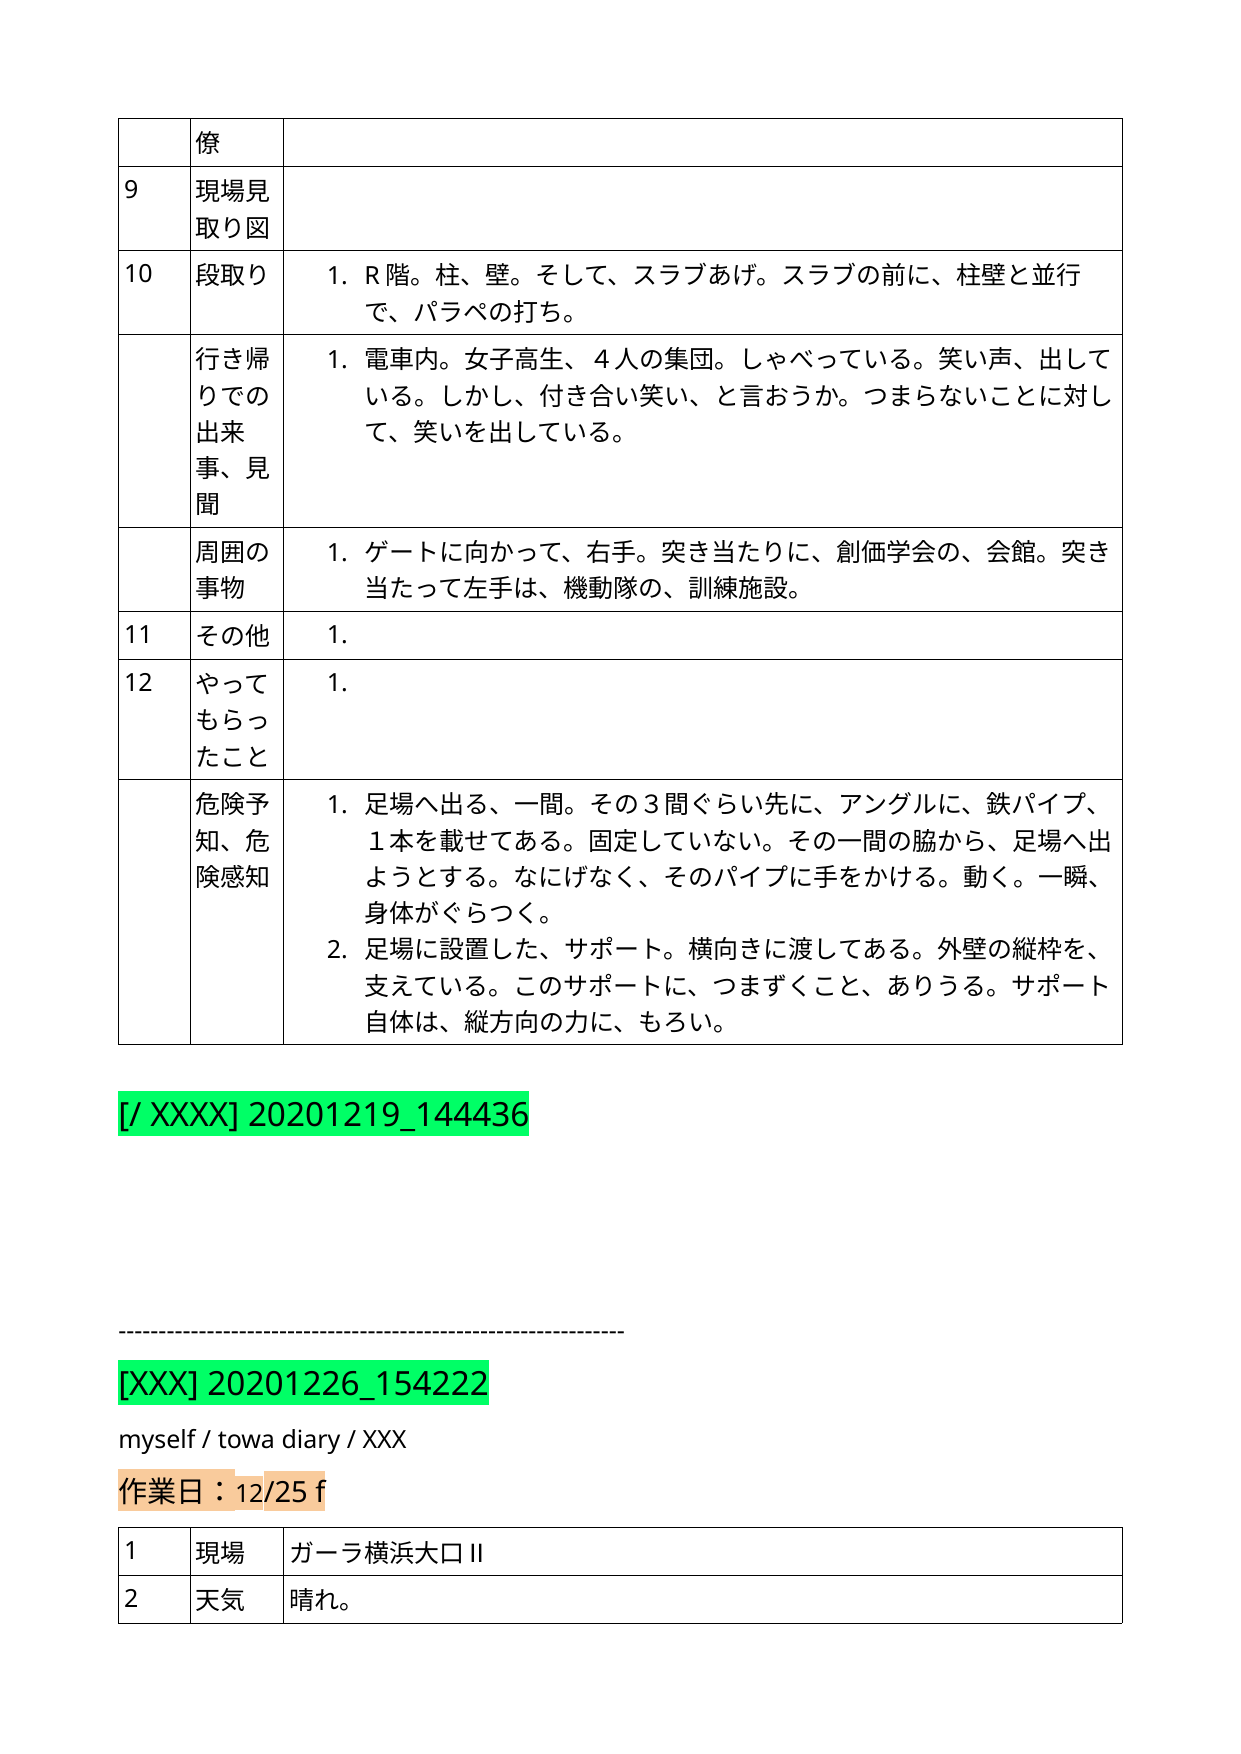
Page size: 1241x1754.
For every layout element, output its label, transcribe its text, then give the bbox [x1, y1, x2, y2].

table_cell やってもらったこと [191, 660, 283, 779]
table_cell 危険予知、危険感知 [191, 780, 283, 1044]
table_cell 11 [119, 612, 190, 659]
table_cell 周囲の事物 [191, 528, 283, 611]
table_cell 9 [119, 167, 190, 250]
table_cell 2 [119, 1576, 190, 1623]
table_header 1 [119, 1528, 190, 1575]
text [/ XXXX] 20201219_144436 [118, 1091, 1122, 1136]
table_cell [119, 780, 190, 1044]
table_header ガーラ横浜大口Ⅱ [284, 1528, 1122, 1575]
table_cell [284, 119, 1122, 166]
table_cell 天気 [191, 1576, 283, 1623]
table_cell ゲートに向かって、右手。突き当たりに、創価学会の、会館。突き当たって左手は、機動隊の、訓練施設。 [284, 528, 1122, 611]
text myself / towa diary / XXX [118, 1422, 1122, 1456]
table_cell [119, 528, 190, 611]
table_cell その他 [191, 612, 283, 659]
table_cell 10 [119, 251, 190, 334]
table_cell [119, 335, 190, 527]
table_cell 電車内。女子高生、４人の集団。しゃべっている。笑い声、出している。しかし、付き合い笑い、と言おうか。つまらないことに対して、笑いを出している。 [284, 335, 1122, 527]
table_cell [284, 167, 1122, 250]
text 作業日：12/25 f [118, 1469, 1122, 1511]
table_cell R階。柱、壁。そして、スラブあげ。スラブの前に、柱壁と並行で、パラペの打ち。 [284, 251, 1122, 334]
table_cell 足場へ出る、一間。その３間ぐらい先に、アングルに、鉄パイプ、１本を載せてある。固定していない。その一間の脇から、足場へ出ようとする。なにげなく、そのパイプに手をかける。動く。一瞬、身体がぐらつく。 足場に設置した、サポート。横向きに渡してある。外壁の縦枠を、支えている。このサポートに、つまずくこと、ありうる。サポート自体は、縦方向の力に、もろい。 [284, 780, 1122, 1044]
table_cell [284, 660, 1122, 779]
table_header 現場 [191, 1528, 283, 1575]
table_cell 現場見取り図 [191, 167, 283, 250]
table_cell [284, 612, 1122, 659]
table_cell 僚 [191, 119, 283, 166]
table_cell 段取り [191, 251, 283, 334]
table_cell [119, 119, 190, 166]
table_cell 行き帰りでの出来事、見聞 [191, 335, 283, 527]
text --------------------------------------------------------------- [118, 1313, 1122, 1347]
table_cell 晴れ。 [284, 1576, 1122, 1623]
text [XXX] 20201226_154222 [118, 1359, 1122, 1405]
table_cell 12 [119, 660, 190, 779]
